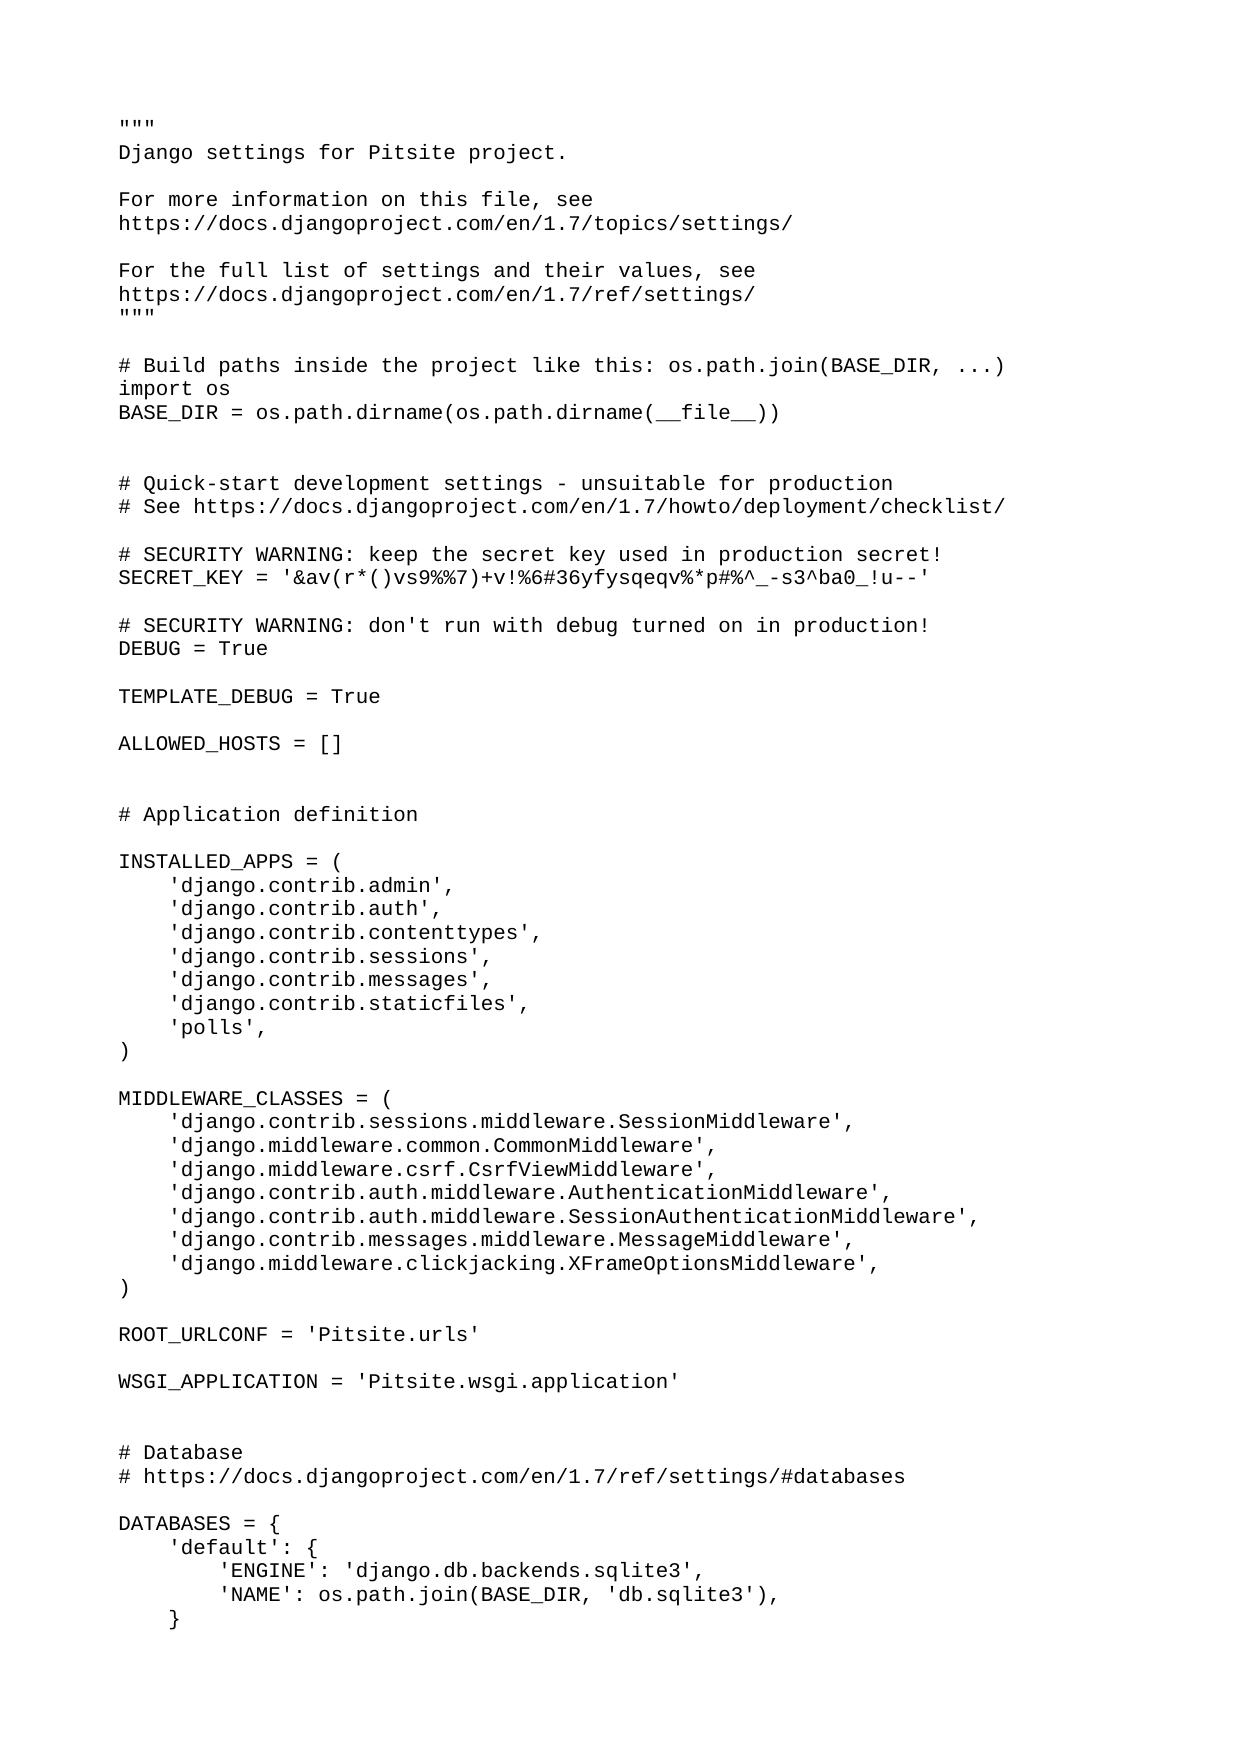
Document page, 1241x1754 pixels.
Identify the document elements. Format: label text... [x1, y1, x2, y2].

text 'django.contrib.staticfiles', [118, 993, 1122, 1017]
text For more information on this file, see [118, 189, 1122, 213]
text ALLOWED_HOSTS = [] [118, 733, 1122, 757]
text 'django.middleware.common.CommonMiddleware', [118, 1135, 1122, 1158]
text # SECURITY WARNING: keep the secret key used in production secret! [118, 544, 1122, 567]
text https://docs.djangoproject.com/en/1.7/topics/settings/ [118, 213, 1122, 236]
text 'django.contrib.contenttypes', [118, 922, 1122, 946]
text """ [118, 307, 1122, 331]
text TEMPLATE_DEBUG = True [118, 686, 1122, 709]
text ROOT_URLCONF = 'Pitsite.urls' [118, 1324, 1122, 1348]
text 'django.contrib.auth.middleware.AuthenticationMiddleware', [118, 1182, 1122, 1206]
text # Build paths inside the project like this: os.path.join(BASE_DIR, ...) [118, 354, 1122, 378]
text For the full list of settings and their values, see [118, 260, 1122, 284]
text 'django.contrib.messages', [118, 969, 1122, 993]
text 'ENGINE': 'django.db.backends.sqlite3', [118, 1561, 1122, 1584]
text DATABASES = { [118, 1513, 1122, 1537]
text WSGI_APPLICATION = 'Pitsite.wsgi.application' [118, 1371, 1122, 1395]
text # Database [118, 1442, 1122, 1466]
text SECRET_KEY = '&av(r*()vs9%%7)+v!%6#36yfysqeqv%*p#%^_-s3^ba0_!u--' [118, 567, 1122, 591]
text https://docs.djangoproject.com/en/1.7/ref/settings/ [118, 284, 1122, 307]
text # See https://docs.djangoproject.com/en/1.7/howto/deployment/checklist/ [118, 496, 1122, 520]
text # Quick-start development settings - unsuitable for production [118, 473, 1122, 496]
text 'django.contrib.auth.middleware.SessionAuthenticationMiddleware', [118, 1206, 1122, 1229]
text # https://docs.djangoproject.com/en/1.7/ref/settings/#databases [118, 1466, 1122, 1489]
text } [118, 1608, 1122, 1631]
text 'NAME': os.path.join(BASE_DIR, 'db.sqlite3'), [118, 1584, 1122, 1608]
text 'django.contrib.messages.middleware.MessageMiddleware', [118, 1229, 1122, 1253]
text 'default': { [118, 1537, 1122, 1561]
text import os [118, 378, 1122, 402]
text BASE_DIR = os.path.dirname(os.path.dirname(__file__)) [118, 402, 1122, 426]
text 'django.middleware.csrf.CsrfViewMiddleware', [118, 1158, 1122, 1182]
text 'django.contrib.auth', [118, 898, 1122, 922]
text Django settings for Pitsite project. [118, 142, 1122, 165]
text ) [118, 1277, 1122, 1300]
text ) [118, 1040, 1122, 1064]
text INSTALLED_APPS = ( [118, 851, 1122, 875]
text 'django.contrib.sessions.middleware.SessionMiddleware', [118, 1111, 1122, 1135]
text 'django.contrib.admin', [118, 875, 1122, 898]
text 'polls', [118, 1017, 1122, 1040]
text 'django.contrib.sessions', [118, 946, 1122, 969]
text 'django.middleware.clickjacking.XFrameOptionsMiddleware', [118, 1253, 1122, 1277]
text # SECURITY WARNING: don't run with debug turned on in production! [118, 615, 1122, 638]
text DEBUG = True [118, 638, 1122, 662]
text # Application definition [118, 804, 1122, 827]
text MIDDLEWARE_CLASSES = ( [118, 1088, 1122, 1111]
text """ [118, 118, 1122, 142]
